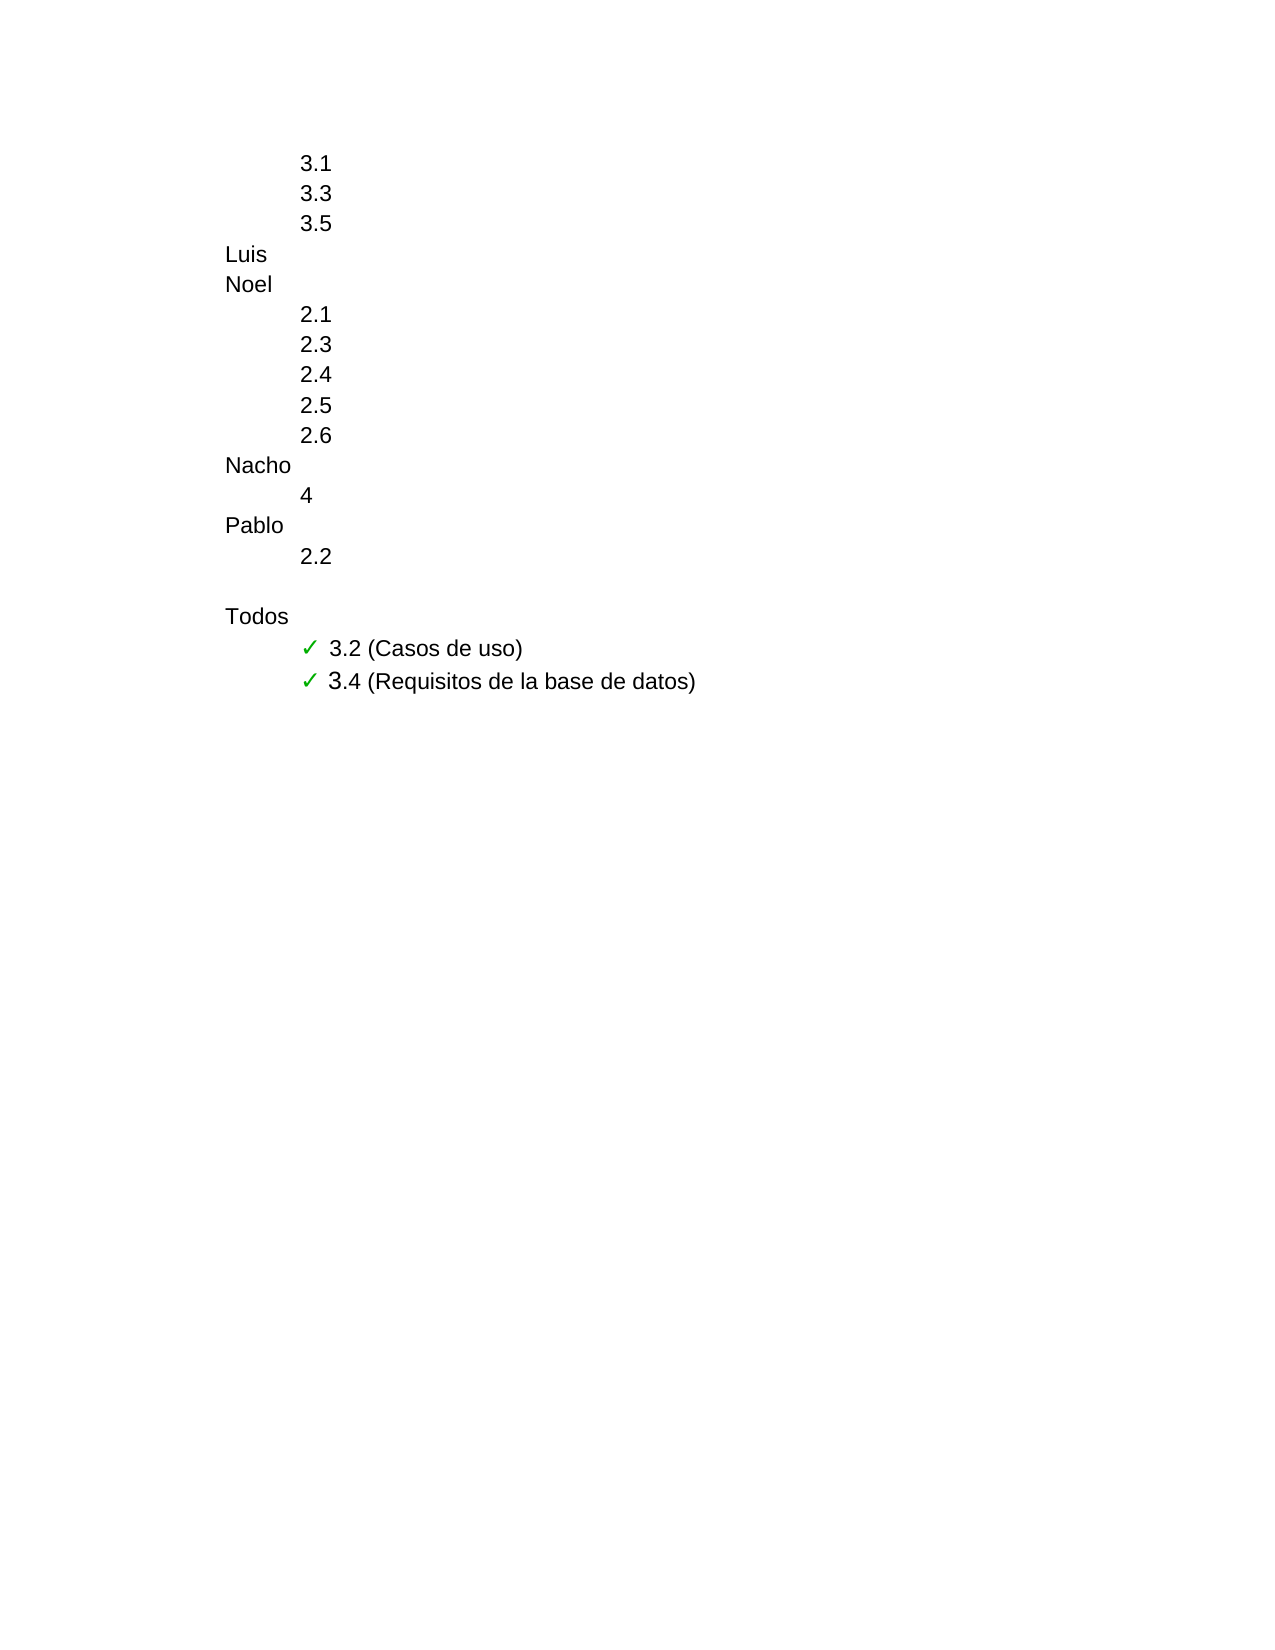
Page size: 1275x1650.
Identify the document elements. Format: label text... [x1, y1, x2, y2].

text 3.5 [150, 210, 1125, 237]
text 2.4 [300, 361, 1125, 388]
text Luis [150, 241, 1125, 267]
text 2.2 [225, 543, 1125, 569]
text 2.6 [300, 422, 1125, 448]
text 2.1 [225, 301, 1125, 327]
text ✓ 3.2 (Casos de uso) ✓ 3.4 (Requisitos de la base de datos) [225, 633, 1125, 695]
text 2.5 [300, 392, 1125, 418]
text Nacho [150, 452, 1125, 478]
text 3.3 [150, 180, 1125, 207]
text 2.3 [300, 331, 1125, 358]
text Pablo [150, 512, 1125, 539]
text 3.1 [150, 150, 1125, 176]
text 4 [150, 482, 1125, 509]
text Todos [225, 603, 1125, 629]
text Noel [150, 271, 1125, 297]
